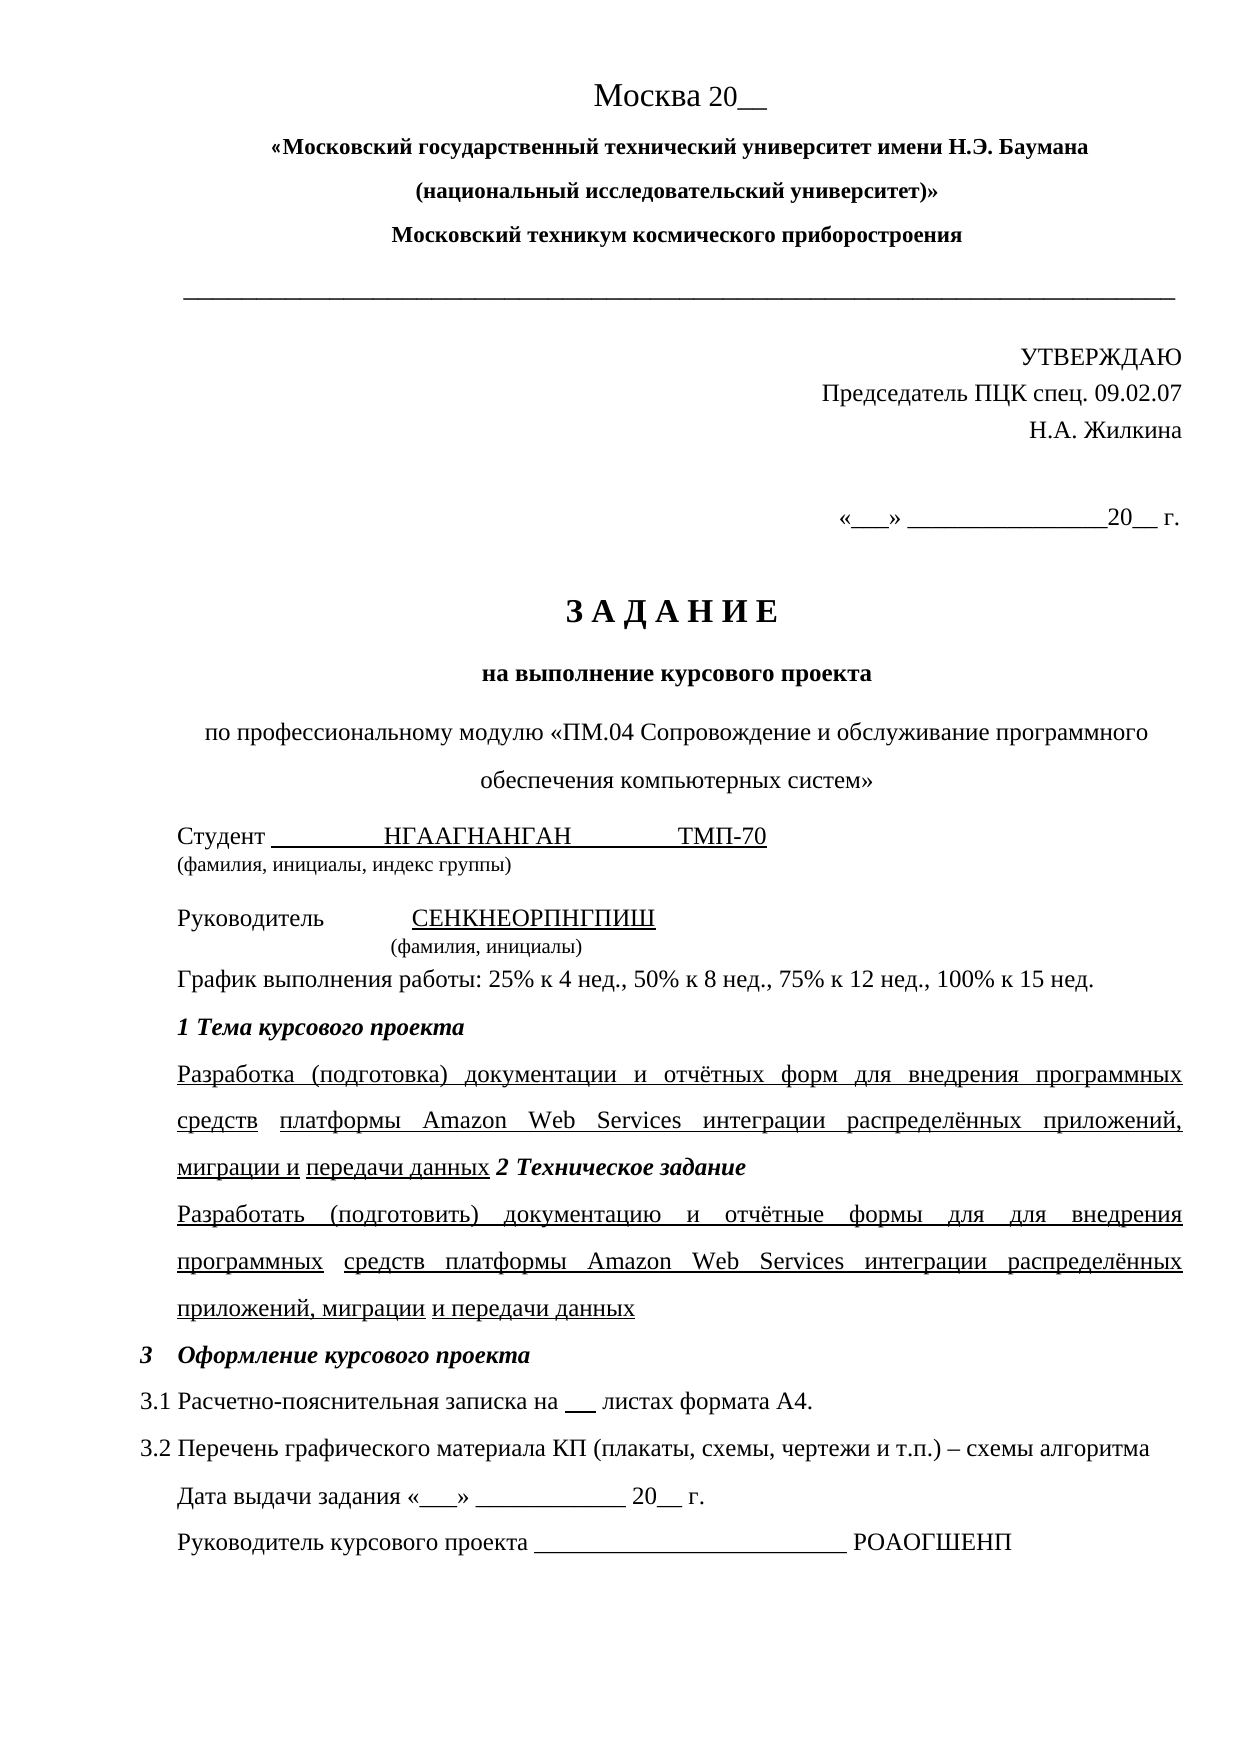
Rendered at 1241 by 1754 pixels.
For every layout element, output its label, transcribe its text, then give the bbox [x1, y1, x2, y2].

text Студент НГААГНАНГАН ТМП-70 (фамилия, инициалы, индекс группы) [177, 821, 1188, 876]
text «Московский государственный технический университет имени Н.Э. Баумана [178, 132, 1181, 160]
text по профессиональному модулю «ПМ.04 Сопровождение и обслуживание программного [178, 717, 1181, 746]
text на выполнение курсового проекта [178, 658, 1182, 687]
text УТВЕРЖДАЮ [178, 342, 1188, 371]
text (фамилия, инициалы) [177, 934, 1188, 958]
subtitle З А Д А Н И Е [177, 591, 1174, 630]
text Руководитель курсового проекта _________________________ РОАОГШЕНП [177, 1527, 1188, 1556]
text средств платформы Amazon Web Services интеграции распределённых приложений, миграции и передачи данных 2 Техническое задание [177, 1085, 1183, 1181]
text программных средств платформы Amazon Web Services интеграции распределённых приложений, миграции и передачи данных [177, 1226, 1183, 1322]
list Перечень графического материала КП (плакаты, схемы, чертежи и т.п.) – схемы алгоритма [140, 1433, 1188, 1462]
text обеспечения компьютерных систем» [178, 765, 1182, 793]
text ____________________________________________________________________ [183, 269, 1188, 302]
text Председатель ПЦК спец. 09.02.07 [178, 378, 1188, 407]
text График выполнения работы: 25% к 4 нед., 50% к 8 нед., 75% к 12 нед., 100% к 15 нед. [177, 964, 1188, 992]
text 1 Тема курсового проекта [177, 1012, 1188, 1041]
text Руководитель СЕНКНЕОРПНГПИШ [177, 903, 1183, 932]
text Разработать (подготовить) документацию и отчётные формы для для внедрения [177, 1199, 1183, 1224]
list Расчетно-пояснительная записка на листах формата А4. [140, 1386, 1188, 1415]
text Москва 20__ [178, 75, 1181, 113]
text Дата выдачи задания «___» ____________ 20__ г. [177, 1481, 1188, 1510]
list Оформление курсового проекта [140, 1340, 1188, 1368]
text «___» ________________20__ г. [178, 494, 1188, 532]
text Н.А. Жилкина [178, 416, 1188, 444]
text Московский техникум космического приборостроения [178, 221, 1181, 248]
text Разработка (подготовка) документации и отчётных форм для внедрения программных [177, 1059, 1183, 1084]
text (национальный исследовательский университет)» [178, 177, 1182, 204]
